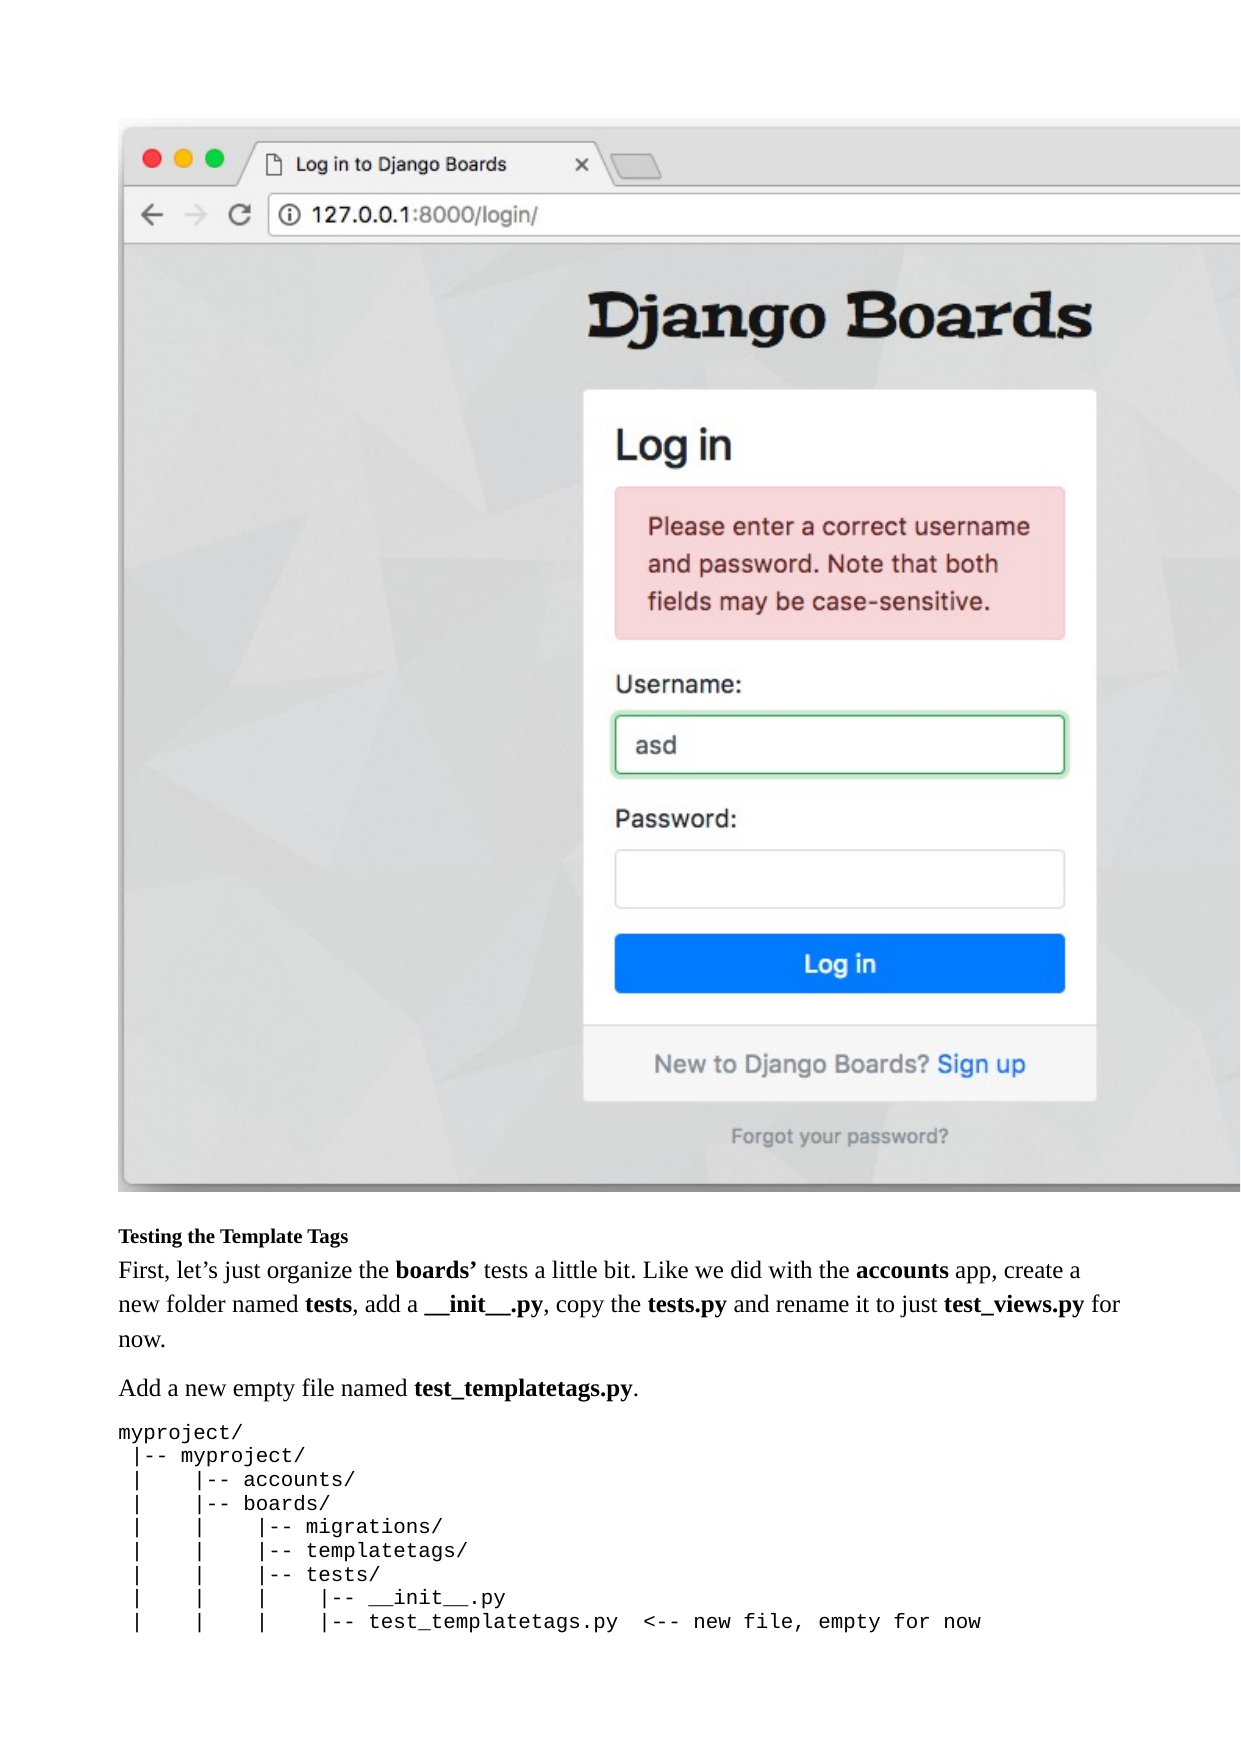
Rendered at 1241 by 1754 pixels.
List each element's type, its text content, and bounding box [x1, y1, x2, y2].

text Add a new empty file named test_templatetags.py. [118, 1373, 1122, 1401]
text First, let’s just organize the boards’ tests a little bit. Like we did with the accounts app, create a new folder named tests, add a __init__.py, copy the tests.py and rename it to just test_views.py for now. [118, 1255, 1122, 1352]
text | | |-- templatetags/ [118, 1540, 1122, 1564]
picture [118, 118, 1241, 1192]
text |-- myproject/ [118, 1445, 1122, 1469]
subtitle Testing the Template Tags [118, 1224, 1122, 1248]
text | |-- accounts/ [118, 1469, 1122, 1493]
text | | | |-- test_templatetags.py <-- new file, empty for now [118, 1611, 1122, 1634]
text | | |-- tests/ [118, 1564, 1122, 1587]
text | | | |-- __init__.py [118, 1587, 1122, 1611]
text myproject/ [118, 1422, 1122, 1445]
text | |-- boards/ [118, 1493, 1122, 1516]
text | | |-- migrations/ [118, 1516, 1122, 1540]
